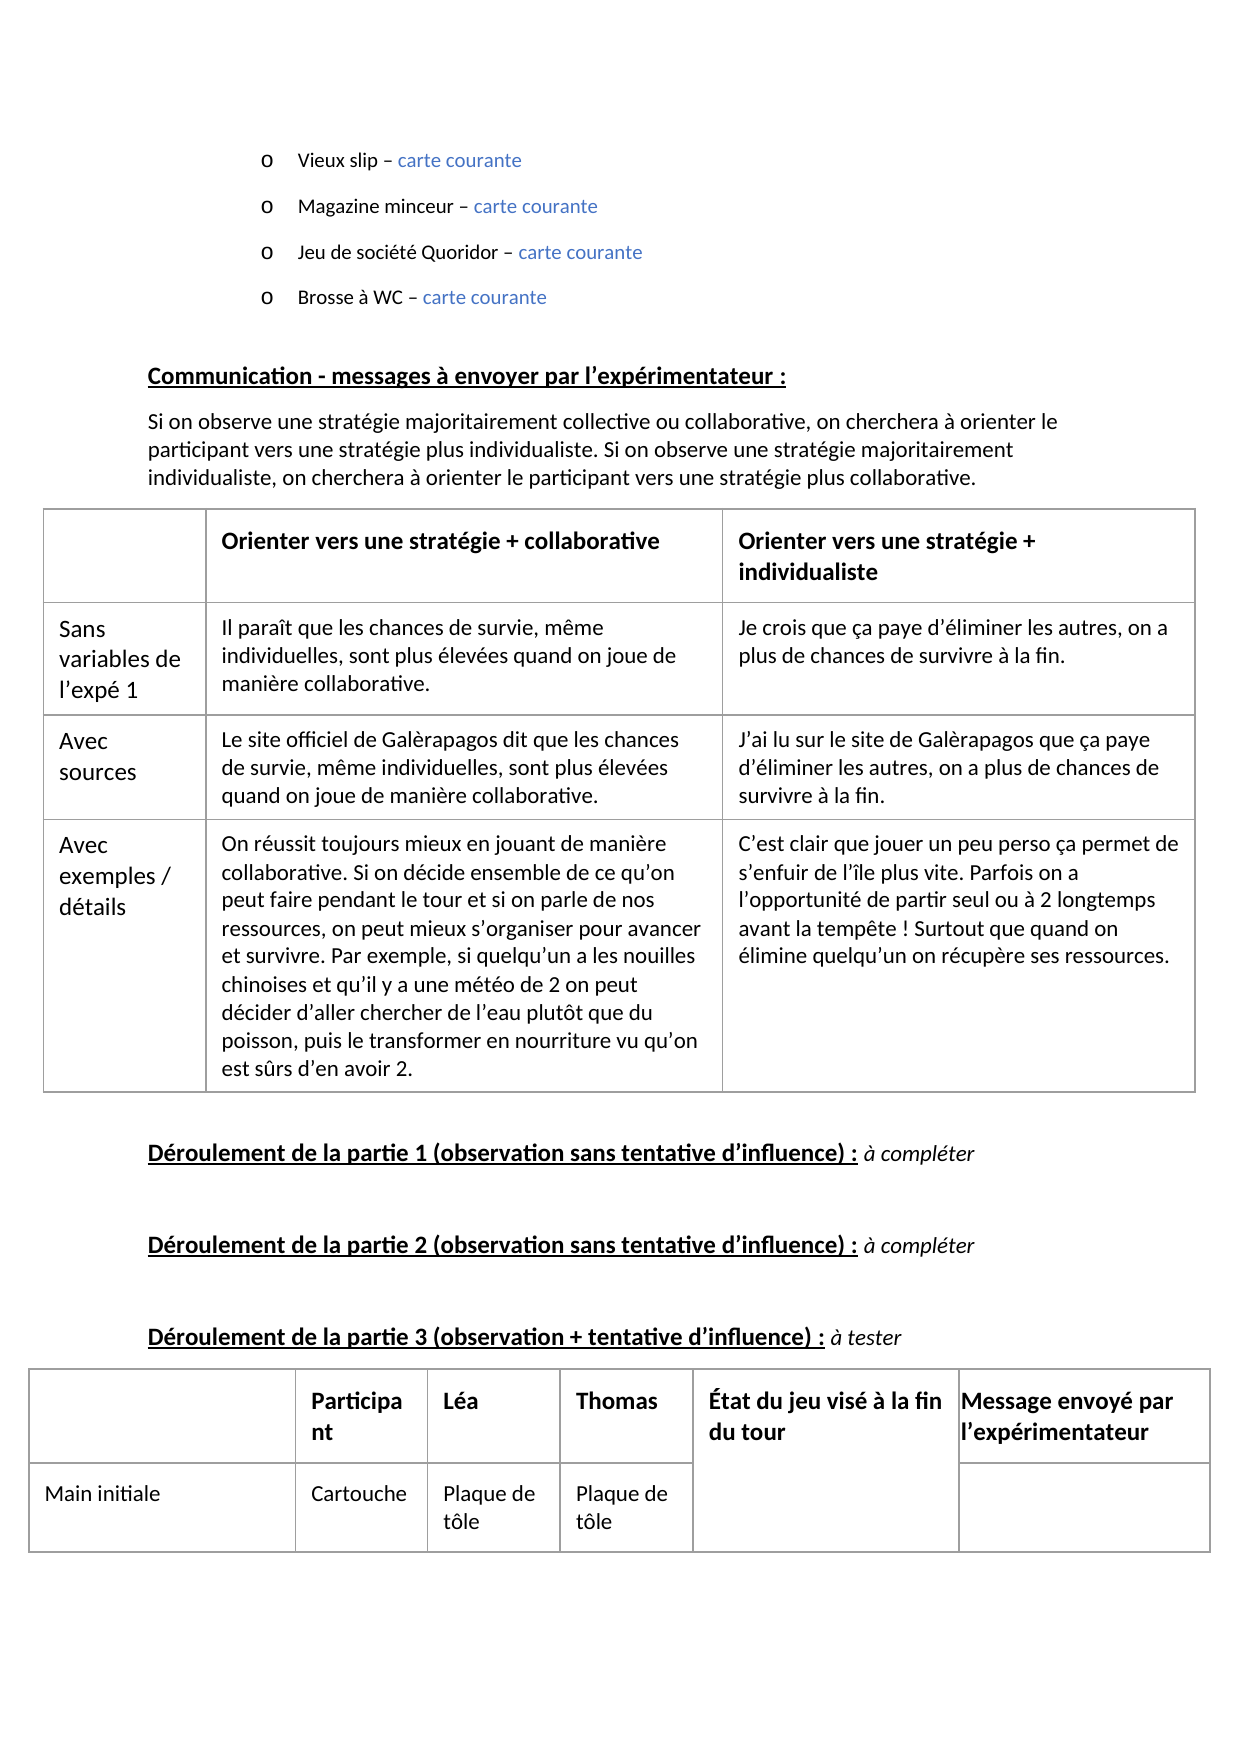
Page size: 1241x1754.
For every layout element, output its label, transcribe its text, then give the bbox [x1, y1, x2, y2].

list Vieux slip – carte courante [260, 148, 1093, 175]
table_cell Main initiale [30, 1464, 295, 1551]
table_header [30, 1370, 295, 1462]
table_cell [960, 1464, 1209, 1551]
text Communication - messages à envoyer par l’expérimentateur : [148, 360, 1093, 391]
table_cell Avec sources [44, 716, 205, 819]
table_header Léa [428, 1370, 559, 1462]
table_header Participant [296, 1370, 427, 1462]
table_header [44, 510, 205, 602]
table_cell J’ai lu sur le site de Galèrapagos que ça paye d’éliminer les autres, on a plus de chances de survivre à la fin. [723, 716, 1194, 819]
table_header Thomas [561, 1370, 692, 1462]
table_header Message envoyé par l’expérimentateur [960, 1370, 1209, 1462]
text Si on observe une stratégie majoritairement collective ou collaborative, on cherchera à orienter le participant vers une stratégie plus individualiste. Si on observe une stratégie majoritairement individualiste, on cherchera à orienter le participant vers une stratégie plus collaborative. [148, 407, 1093, 491]
table_cell Plaque de tôle [428, 1464, 559, 1551]
table_header Orienter vers une stratégie + collaborative [207, 510, 722, 602]
table_cell Plaque de tôle [561, 1464, 692, 1551]
text Déroulement de la partie 1 (observation sans tentative d’influence) : à compléter [148, 1137, 1093, 1168]
table_cell Cartouche [296, 1464, 427, 1551]
table_cell Il paraît que les chances de survie, même individuelles, sont plus élevées quand on joue de manière collaborative. [207, 603, 722, 714]
table_header État du jeu visé à la fin du tour [694, 1370, 958, 1551]
table_cell Le site officiel de Galèrapagos dit que les chances de survie, même individuelles, sont plus élevées quand on joue de manière collaborative. [207, 716, 722, 819]
table_cell On réussit toujours mieux en jouant de manière collaborative. Si on décide ensemble de ce qu’on peut faire pendant le tour et si on parle de nos ressources, on peut mieux s’organiser pour avancer et survivre. Par exemple, si quelqu’un a les nouilles chinoises et qu’il y a une météo de 2 on peut décider d’aller chercher de l’eau plutôt que du poisson, puis le transformer en nourriture vu qu’on est sûrs d’en avoir 2. [207, 820, 722, 1091]
text Déroulement de la partie 2 (observation sans tentative d’influence) : à compléter [148, 1229, 1093, 1260]
table_header Orienter vers une stratégie + individualiste [723, 510, 1194, 602]
text Déroulement de la partie 3 (observation + tentative d’influence) : à tester [148, 1321, 1093, 1352]
table_cell Je crois que ça paye d’éliminer les autres, on a plus de chances de survivre à la fin. [723, 603, 1194, 714]
list Jeu de société Quoridor – carte courante [260, 239, 1093, 266]
list Brosse à WC – carte courante [260, 284, 1093, 312]
list Magazine minceur – carte courante [260, 193, 1093, 220]
table_cell C’est clair que jouer un peu perso ça permet de s’enfuir de l’île plus vite. Parfois on a l’opportunité de partir seul ou à 2 longtemps avant la tempête ! Surtout que quand on élimine quelqu’un on récupère ses ressources. [723, 820, 1194, 1091]
table_cell Sans variables de l’expé 1 [44, 603, 205, 714]
table_cell Avec exemples / détails [44, 820, 205, 1091]
